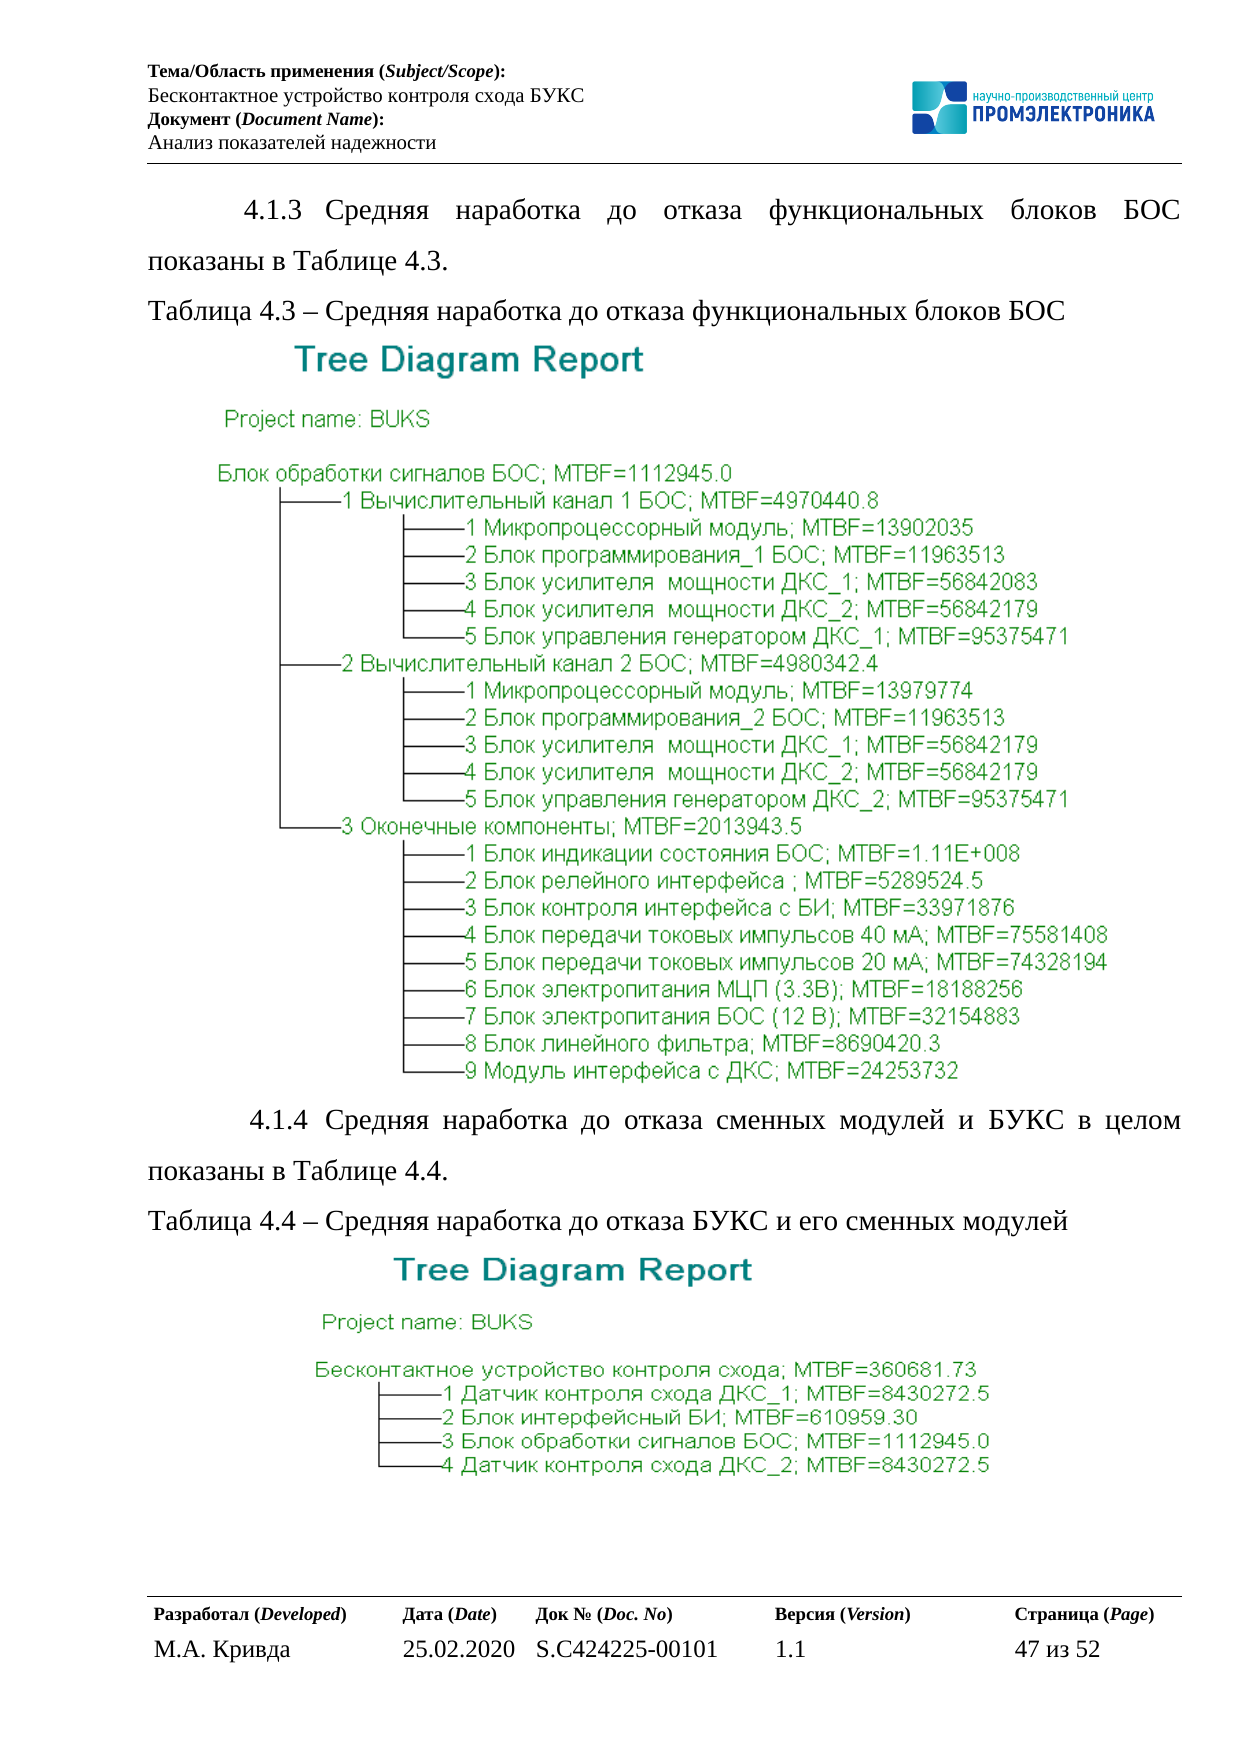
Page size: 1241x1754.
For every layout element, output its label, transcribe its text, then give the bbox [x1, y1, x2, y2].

picture [211, 343, 1118, 1086]
list Средняя наработка до отказа функциональных блоков БОС показаны в Таблице 4.3. [148, 192, 1181, 276]
picture [885, 53, 1182, 162]
list Средняя наработка до отказа сменных модулей и БУКС в целом показаны в Таблице 4.4. [148, 343, 1181, 1186]
text Таблица 4.3 – Средняя наработка до отказа функциональных блоков БОС [148, 293, 1181, 327]
text Таблица 4.4 – Средняя наработка до отказа БУКС и его сменных модулей [148, 1203, 1181, 1237]
picture [308, 1253, 1020, 1496]
